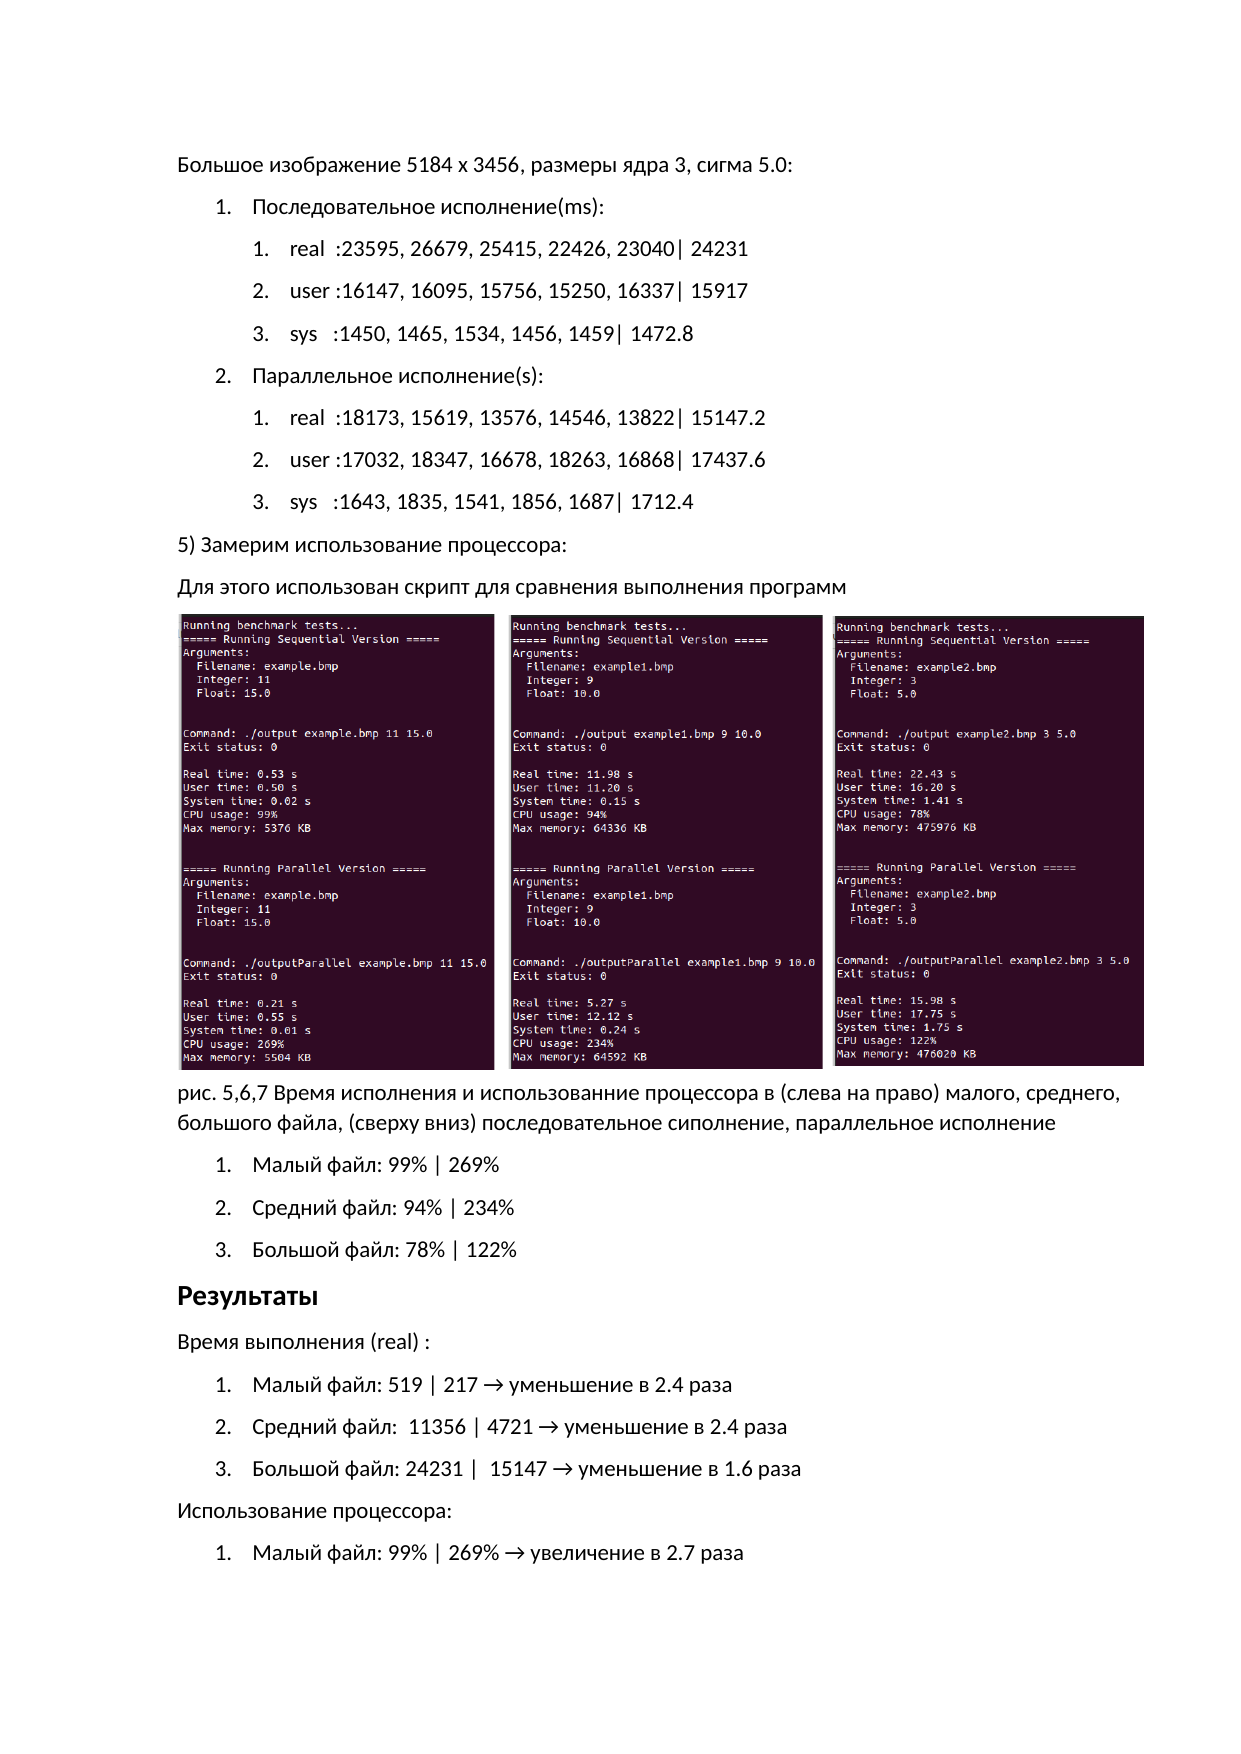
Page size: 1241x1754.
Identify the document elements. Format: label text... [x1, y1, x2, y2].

list sys :1450, 1465, 1534, 1456, 1459| 1472.8 [252, 319, 1153, 347]
list Средний файл: 94% | 234% [214, 1193, 1153, 1221]
text Большое изображение 5184 x 3456, размеры ядра 3, сигма 5.0: [177, 150, 1153, 178]
text Время выполнения (real) : [177, 1327, 1153, 1356]
list sys :1643, 1835, 1541, 1856, 1687| 1712.4 [252, 487, 1153, 516]
list Малый файл: 99% | 269% → увеличение в 2.7 раза [214, 1538, 1153, 1566]
picture [508, 615, 823, 1069]
list Малый файл: 519 | 217 → уменьшение в 2.4 раза [214, 1370, 1153, 1398]
text Использование процессора: [177, 1496, 1153, 1524]
list Средний файл: 11356 | 4721 → уменьшение в 2.4 раза [214, 1412, 1153, 1440]
list user :16147, 16095, 15756, 15250, 16337| 15917 [252, 277, 1153, 304]
list Параллельное исполнение(s): [214, 361, 1153, 389]
list user :17032, 18347, 16678, 18263, 16868| 17437.6 [252, 445, 1153, 473]
picture [178, 614, 495, 1070]
list Последовательное исполнение(ms): [214, 192, 1153, 220]
text рис. 5,6,7 Время исполнения и использованние процессора в (слева на право) малого, среднего, большого файла, (сверху вниз) последовательное сиполнение, параллельное исполнение [177, 1078, 1153, 1136]
list real :18173, 15619, 13576, 14546, 13822| 15147.2 [252, 403, 1153, 431]
text Результаты [177, 1277, 1153, 1313]
picture [832, 616, 1144, 1066]
list real :23595, 26679, 25415, 22426, 23040| 24231 [252, 234, 1153, 262]
text Для этого использован скрипт для сравнения выполнения программ [177, 572, 1153, 600]
list Большой файл: 24231 | 15147 → уменьшение в 1.6 раза [214, 1454, 1153, 1482]
list Малый файл: 99% | 269% [214, 1151, 1153, 1178]
text 5) Замерим использование процессора: [177, 530, 1153, 558]
list Большой файл: 78% | 122% [214, 1235, 1153, 1263]
